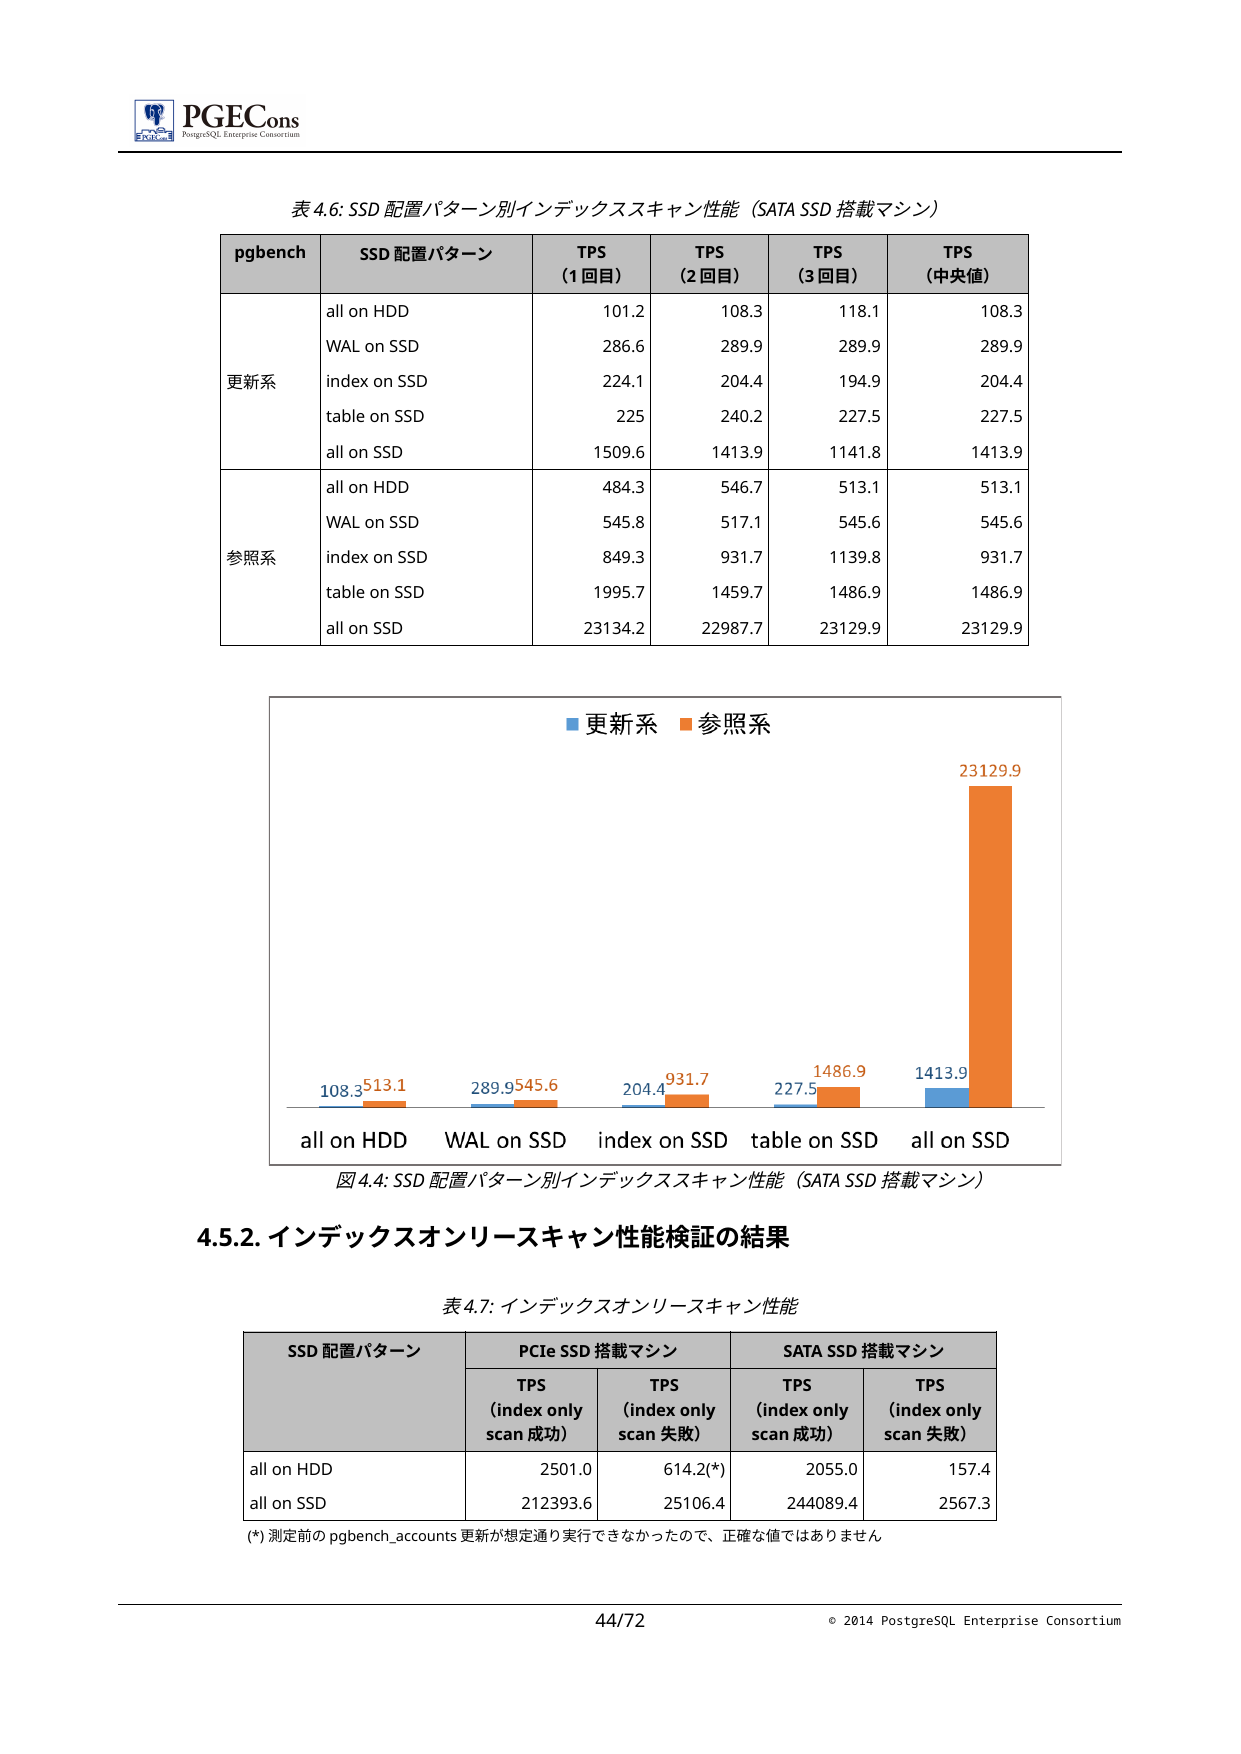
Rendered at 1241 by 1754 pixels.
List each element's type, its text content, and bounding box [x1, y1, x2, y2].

table_cell 25106.4 [598, 1486, 730, 1520]
table_cell 289.9 [769, 328, 887, 363]
table_cell all on HDD [321, 294, 532, 328]
table_header PCIe SSD搭載マシン [466, 1333, 730, 1368]
table_cell 244089.4 [731, 1486, 863, 1520]
table_cell 224.1 [533, 363, 650, 398]
table_cell 194.9 [769, 363, 887, 398]
table_cell 545.8 [533, 504, 650, 539]
table_cell all on SSD [244, 1486, 465, 1520]
table_cell 286.6 [533, 328, 650, 363]
table_header SSD配置パターン [321, 235, 532, 293]
table_cell 2501.0 [466, 1452, 597, 1486]
table_cell 23134.2 [533, 610, 650, 645]
table_cell 101.2 [533, 294, 650, 328]
table_header pgbench [221, 235, 320, 293]
text 図 4.4: SSD配置パターン別インデックススキャン性能（SATA SSD搭載マシン） [269, 1166, 1061, 1192]
table_cell TPS （index only scan成功） [731, 1369, 863, 1451]
picture [128, 94, 306, 147]
table_cell 1486.9 [888, 574, 1028, 609]
table_cell 212393.6 [466, 1486, 597, 1520]
table_cell all on SSD [321, 610, 532, 645]
table_cell 1413.9 [888, 434, 1028, 469]
table_cell 227.5 [769, 398, 887, 433]
table_cell 513.1 [888, 470, 1028, 504]
table_cell 240.2 [651, 398, 768, 433]
table_cell WAL on SSD [321, 328, 532, 363]
table_cell 23129.9 [769, 610, 887, 645]
table_cell 289.9 [651, 328, 768, 363]
table_cell table on SSD [321, 398, 532, 433]
table_cell 1459.7 [651, 574, 768, 609]
table_header SSD配置パターン [244, 1333, 465, 1451]
table_cell 1486.9 [769, 574, 887, 609]
table_cell 108.3 [651, 294, 768, 328]
table_cell 289.9 [888, 328, 1028, 363]
table_cell 1413.9 [651, 434, 768, 469]
table_cell 108.3 [888, 294, 1028, 328]
text 表 4.7: インデックスオンリースキャン性能 [118, 1292, 1122, 1319]
table_cell 931.7 [651, 539, 768, 574]
table_cell 849.3 [533, 539, 650, 574]
table_cell 1141.8 [769, 434, 887, 469]
table_cell WAL on SSD [321, 504, 532, 539]
table_cell 513.1 [769, 470, 887, 504]
table_cell all on HDD [244, 1452, 465, 1486]
table_cell 931.7 [888, 539, 1028, 574]
table_cell index on SSD [321, 363, 532, 398]
table_header TPS （3回目） [769, 235, 887, 293]
table_cell 1995.7 [533, 574, 650, 609]
table_header TPS （中央値） [888, 235, 1028, 293]
text 表 4.6: SSD配置パターン別インデックススキャン性能（SATA SSD搭載マシン） [118, 194, 1122, 222]
table_cell 118.1 [769, 294, 887, 328]
table_cell 157.4 [864, 1452, 996, 1486]
table_cell 204.4 [888, 363, 1028, 398]
table_cell 517.1 [651, 504, 768, 539]
table_cell index on SSD [321, 539, 532, 574]
table_cell 1139.8 [769, 539, 887, 574]
table_cell 545.6 [769, 504, 887, 539]
table_cell 23129.9 [888, 610, 1028, 645]
table_header SATA SSD搭載マシン [731, 1333, 996, 1368]
table_cell 22987.7 [651, 610, 768, 645]
table_cell 204.4 [651, 363, 768, 398]
table_cell TPS （index only scan 失敗） [864, 1369, 996, 1451]
table_cell 更新系 [221, 294, 320, 469]
subtitle インデックスオンリースキャン性能検証の結果 [197, 1217, 1122, 1254]
table_cell 227.5 [888, 398, 1028, 433]
table_cell 545.6 [888, 504, 1028, 539]
table_cell all on SSD [321, 434, 532, 469]
table_cell 2055.0 [731, 1452, 863, 1486]
table_cell all on HDD [321, 470, 532, 504]
table_cell 1509.6 [533, 434, 650, 469]
table_cell 参照系 [221, 470, 320, 645]
table_cell TPS （index only scan 失敗） [598, 1369, 730, 1451]
table_cell 484.3 [533, 470, 650, 504]
table_cell 546.7 [651, 470, 768, 504]
table_header TPS （2回目） [651, 235, 768, 293]
table_cell 225 [533, 398, 650, 433]
table_cell 614.2(*) [598, 1452, 730, 1486]
table_cell table on SSD [321, 574, 532, 609]
table_header TPS （1回目） [533, 235, 650, 293]
table_cell 2567.3 [864, 1486, 996, 1520]
picture [268, 696, 1062, 1166]
table_cell TPS （index only scan成功） [466, 1369, 597, 1451]
text (*) 測定前のpgbench_accounts更新が想定通り実行できなかったので、正確な値ではありません [236, 1521, 1122, 1546]
